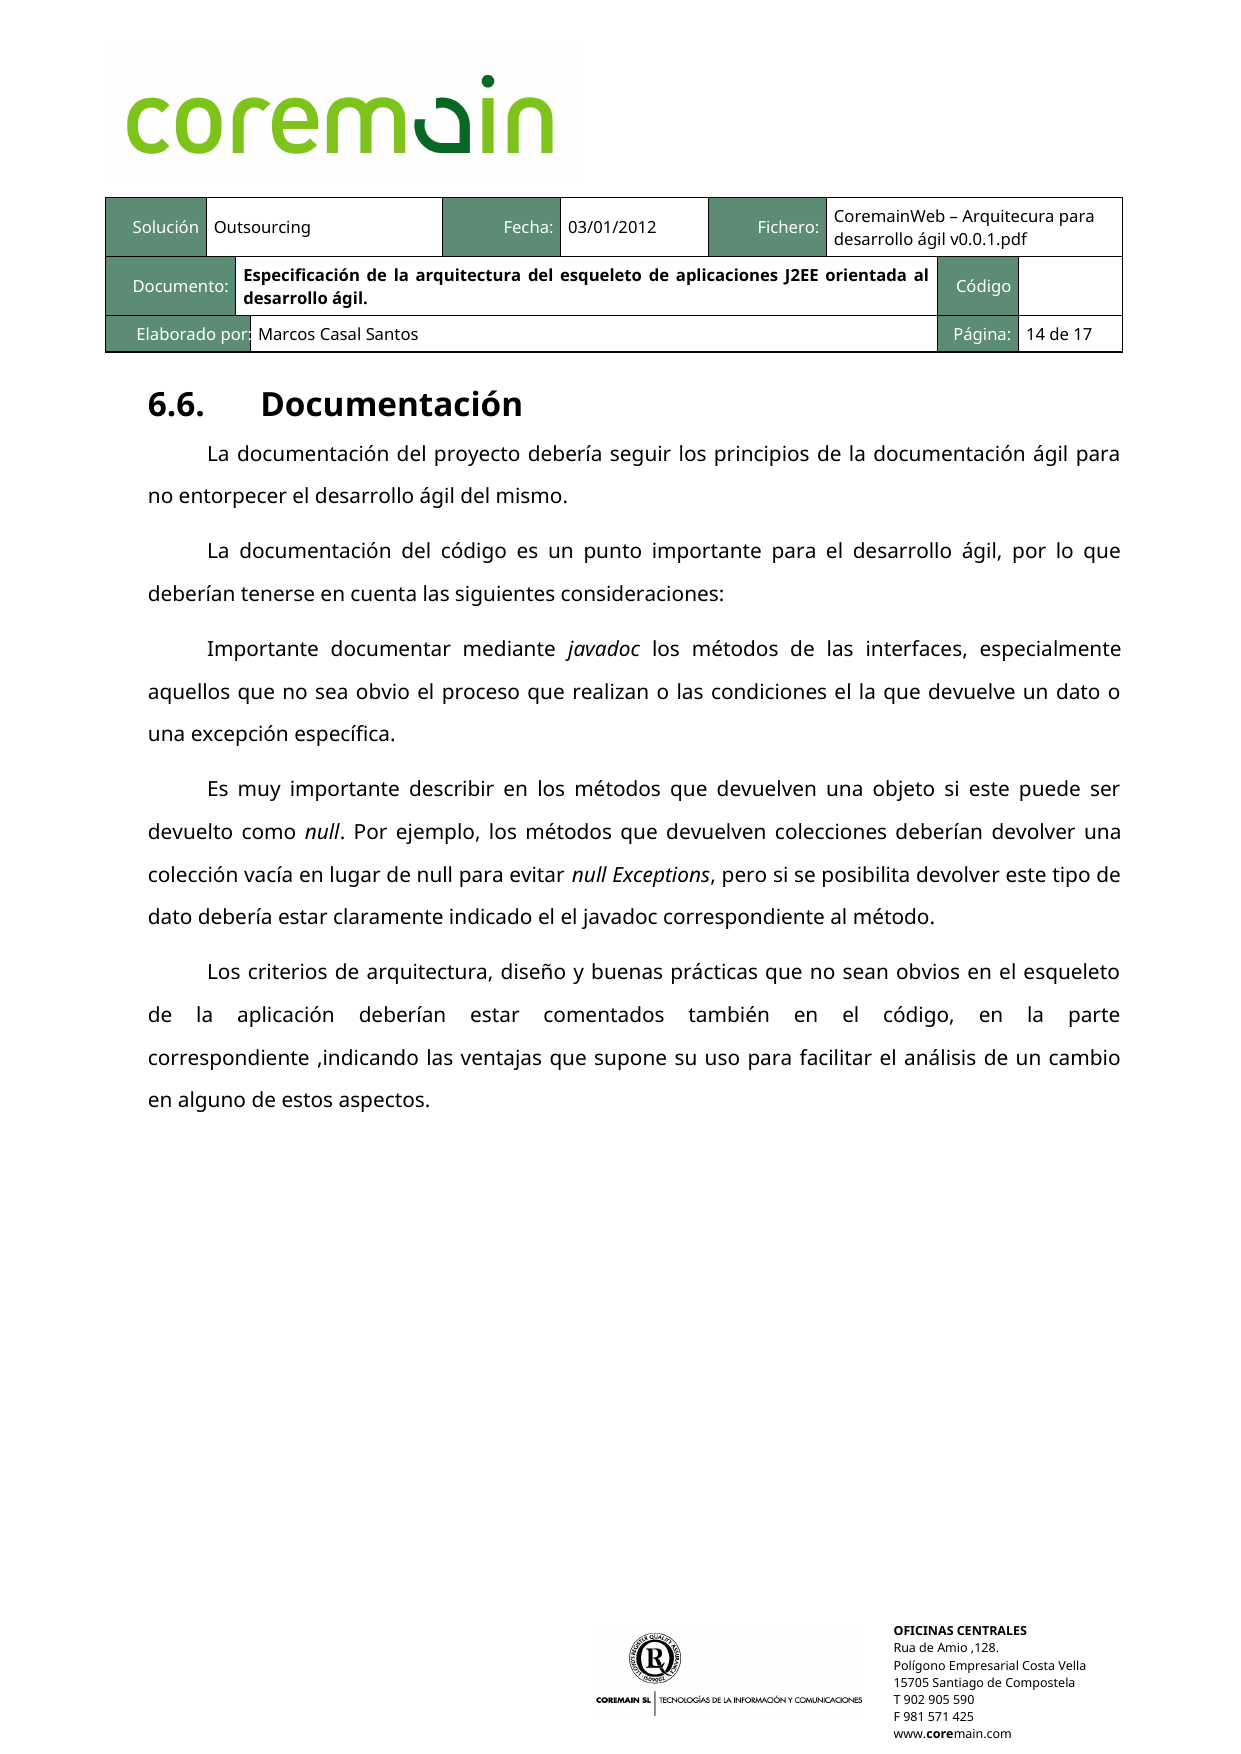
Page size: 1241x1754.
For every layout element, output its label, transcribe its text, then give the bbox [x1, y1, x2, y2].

text Es muy importante describir en los métodos que devuelven una objeto si este puede ser devuelto como null. Por ejemplo, los métodos que devuelven colecciones deberían devolver una colección vacía en lugar de null para evitar null Exceptions, pero si se posibilita devolver este tipo de dato debería estar claramente indicado el el javadoc correspondiente al método. [148, 774, 1122, 931]
text La documentación del proyecto debería seguir los principios de la documentación ágil para no entorpecer el desarrollo ágil del mismo. [148, 439, 1122, 510]
picture [103, 42, 584, 184]
text La documentación del código es un punto importante para el desarrollo ágil, por lo que deberían tenerse en cuenta las siguientes consideraciones: [148, 537, 1122, 608]
picture [595, 1631, 863, 1717]
text Los criterios de arquitectura, diseño y buenas prácticas que no sean obvios en el esqueleto de la aplicación deberían estar comentados también en el código, en la parte correspondiente ,indicando las ventajas que supone su uso para facilitar el análisis de un cambio en alguno de estos aspectos. [148, 957, 1122, 1114]
subtitle Documentación [148, 381, 1122, 426]
text Importante documentar mediante javadoc los métodos de las interfaces, especialmente aquellos que no sea obvio el proceso que realizan o las condiciones el la que devuelve un dato o una excepción específica. [148, 634, 1122, 748]
